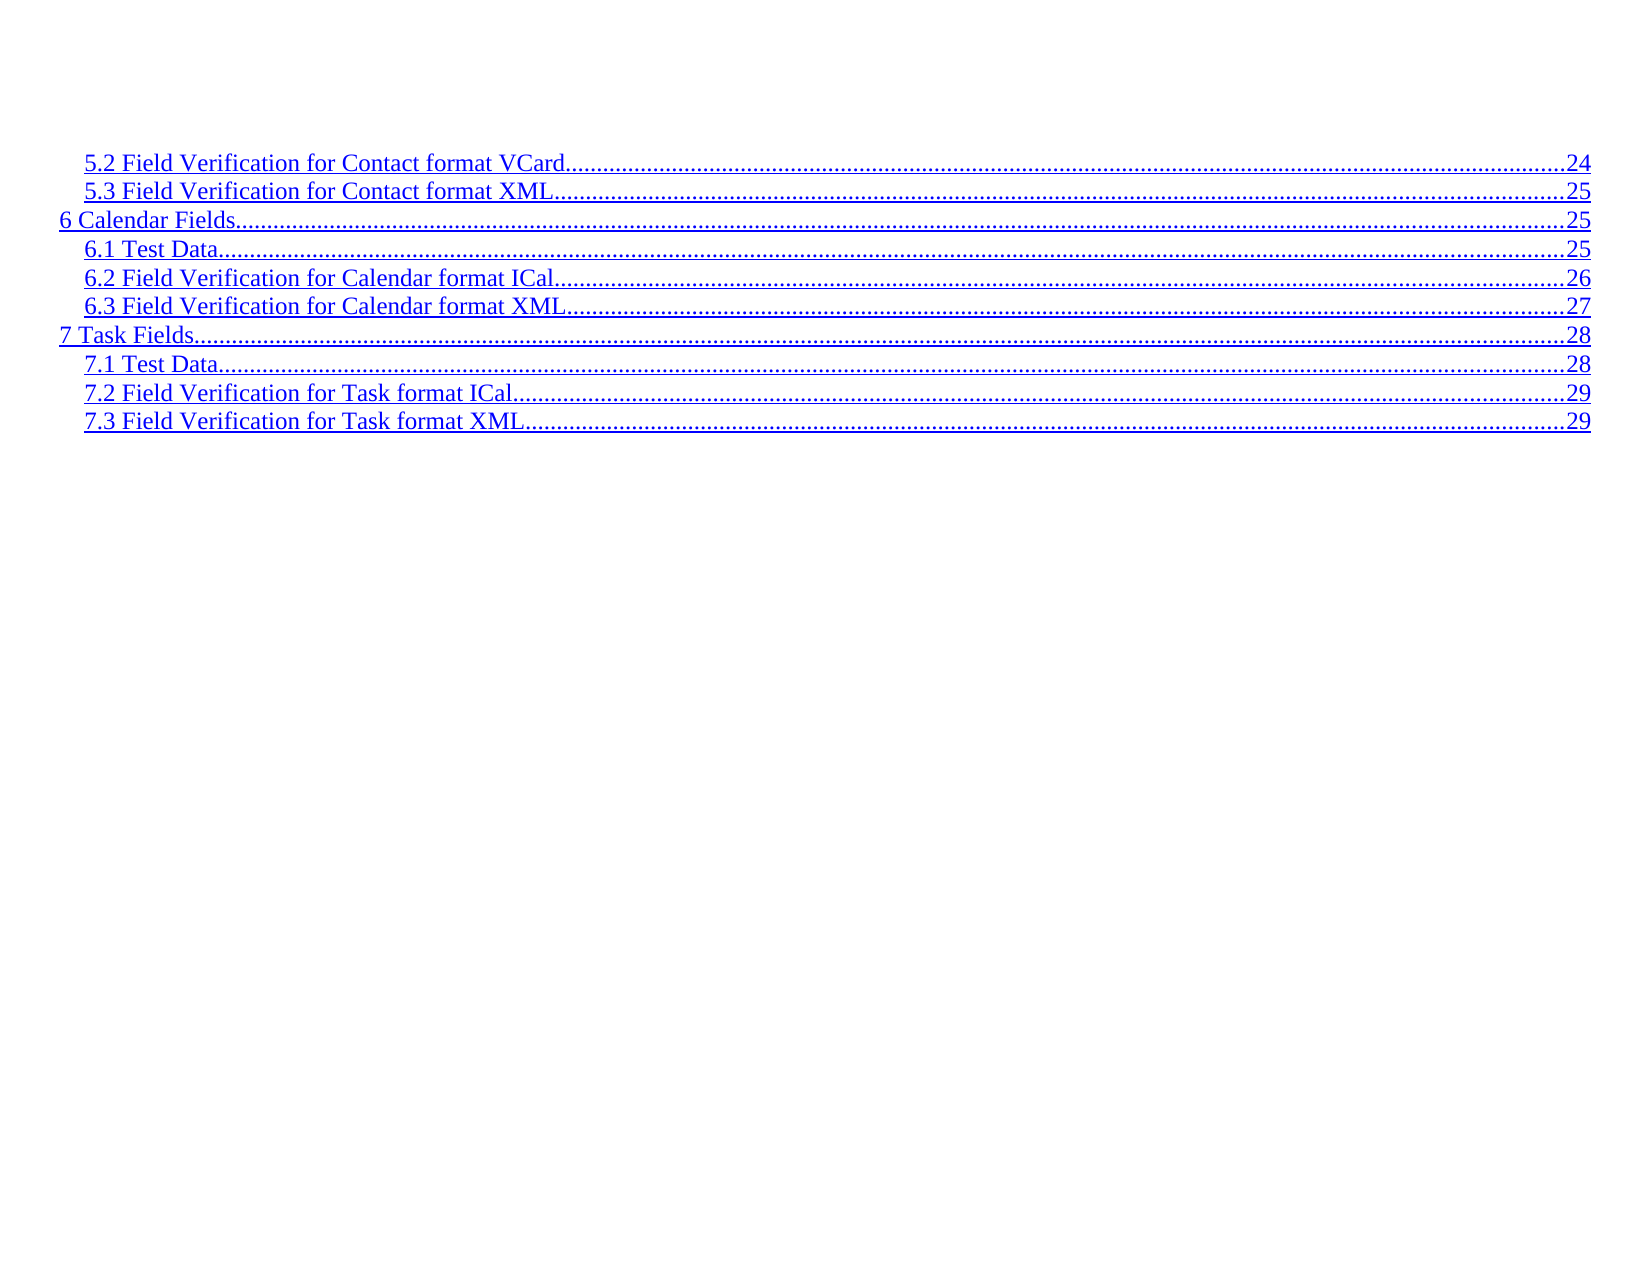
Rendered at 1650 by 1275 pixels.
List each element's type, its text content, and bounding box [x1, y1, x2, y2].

text 6.3 Field Verification for Calendar format XML 27 [84, 291, 1591, 316]
text 6 Calendar Fields 25 [59, 205, 1591, 230]
text 7.2 Field Verification for Task format ICal 29 [84, 378, 1591, 403]
text 5.3 Field Verification for Contact format XML 25 [84, 176, 1591, 201]
text 7.1 Test Data 28 [84, 349, 1591, 374]
text 7.3 Field Verification for Task format XML 29 [84, 406, 1591, 431]
text 7 Task Fields 28 [59, 320, 1591, 345]
text 6.1 Test Data 25 [84, 234, 1591, 259]
text 5.2 Field Verification for Contact format VCard 24 [84, 148, 1591, 173]
text 6.2 Field Verification for Calendar format ICal 26 [84, 263, 1591, 288]
